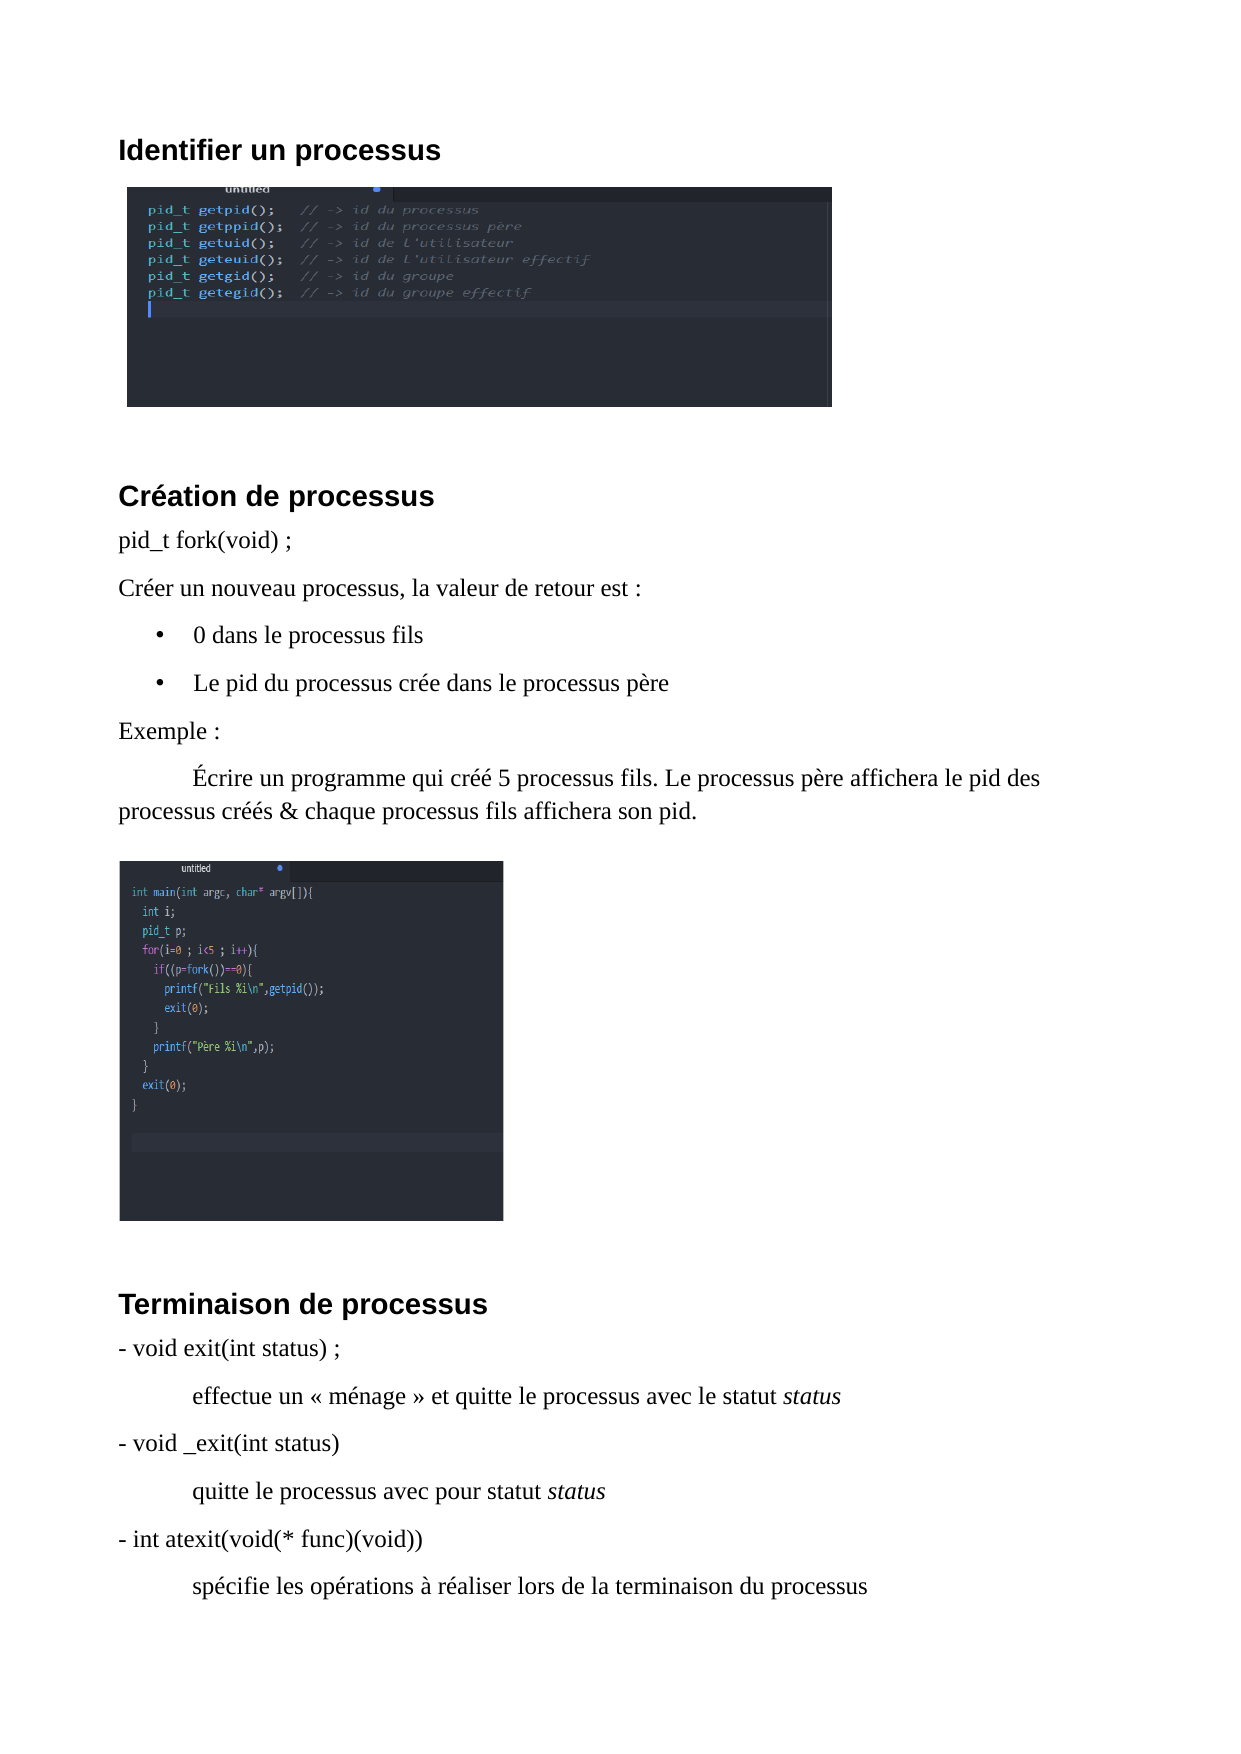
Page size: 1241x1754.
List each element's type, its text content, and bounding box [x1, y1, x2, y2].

text pid_t fork(void) ; [118, 525, 1122, 554]
text - void _exit(int status) [118, 1428, 1122, 1457]
text spécifie les opérations à réaliser lors de la terminaison du processus [118, 1571, 1122, 1600]
text quitte le processus avec pour statut status [118, 1476, 1122, 1505]
text - int atexit(void(* func)(void)) [118, 1524, 1122, 1552]
text Créer un nouveau processus, la valeur de retour est : [118, 573, 1122, 602]
subtitle Création de processus [118, 479, 1122, 513]
list Le pid du processus crée dans le processus père [156, 668, 1122, 697]
text Exemple : [118, 716, 1122, 744]
list 0 dans le processus fils [156, 621, 1122, 649]
subtitle Identifier un processus [118, 133, 1122, 166]
text - void exit(int status) ; [118, 1333, 1122, 1362]
picture [127, 187, 172, 266]
picture [119, 861, 141, 1172]
text Écrire un programme qui créé 5 processus fils. Le processus père affichera le pid des processus créés & chaque processus fils affichera son pid. [118, 763, 1122, 825]
text effectue un « ménage » et quitte le processus avec le statut status [118, 1381, 1122, 1410]
subtitle Terminaison de processus [118, 1287, 1122, 1321]
